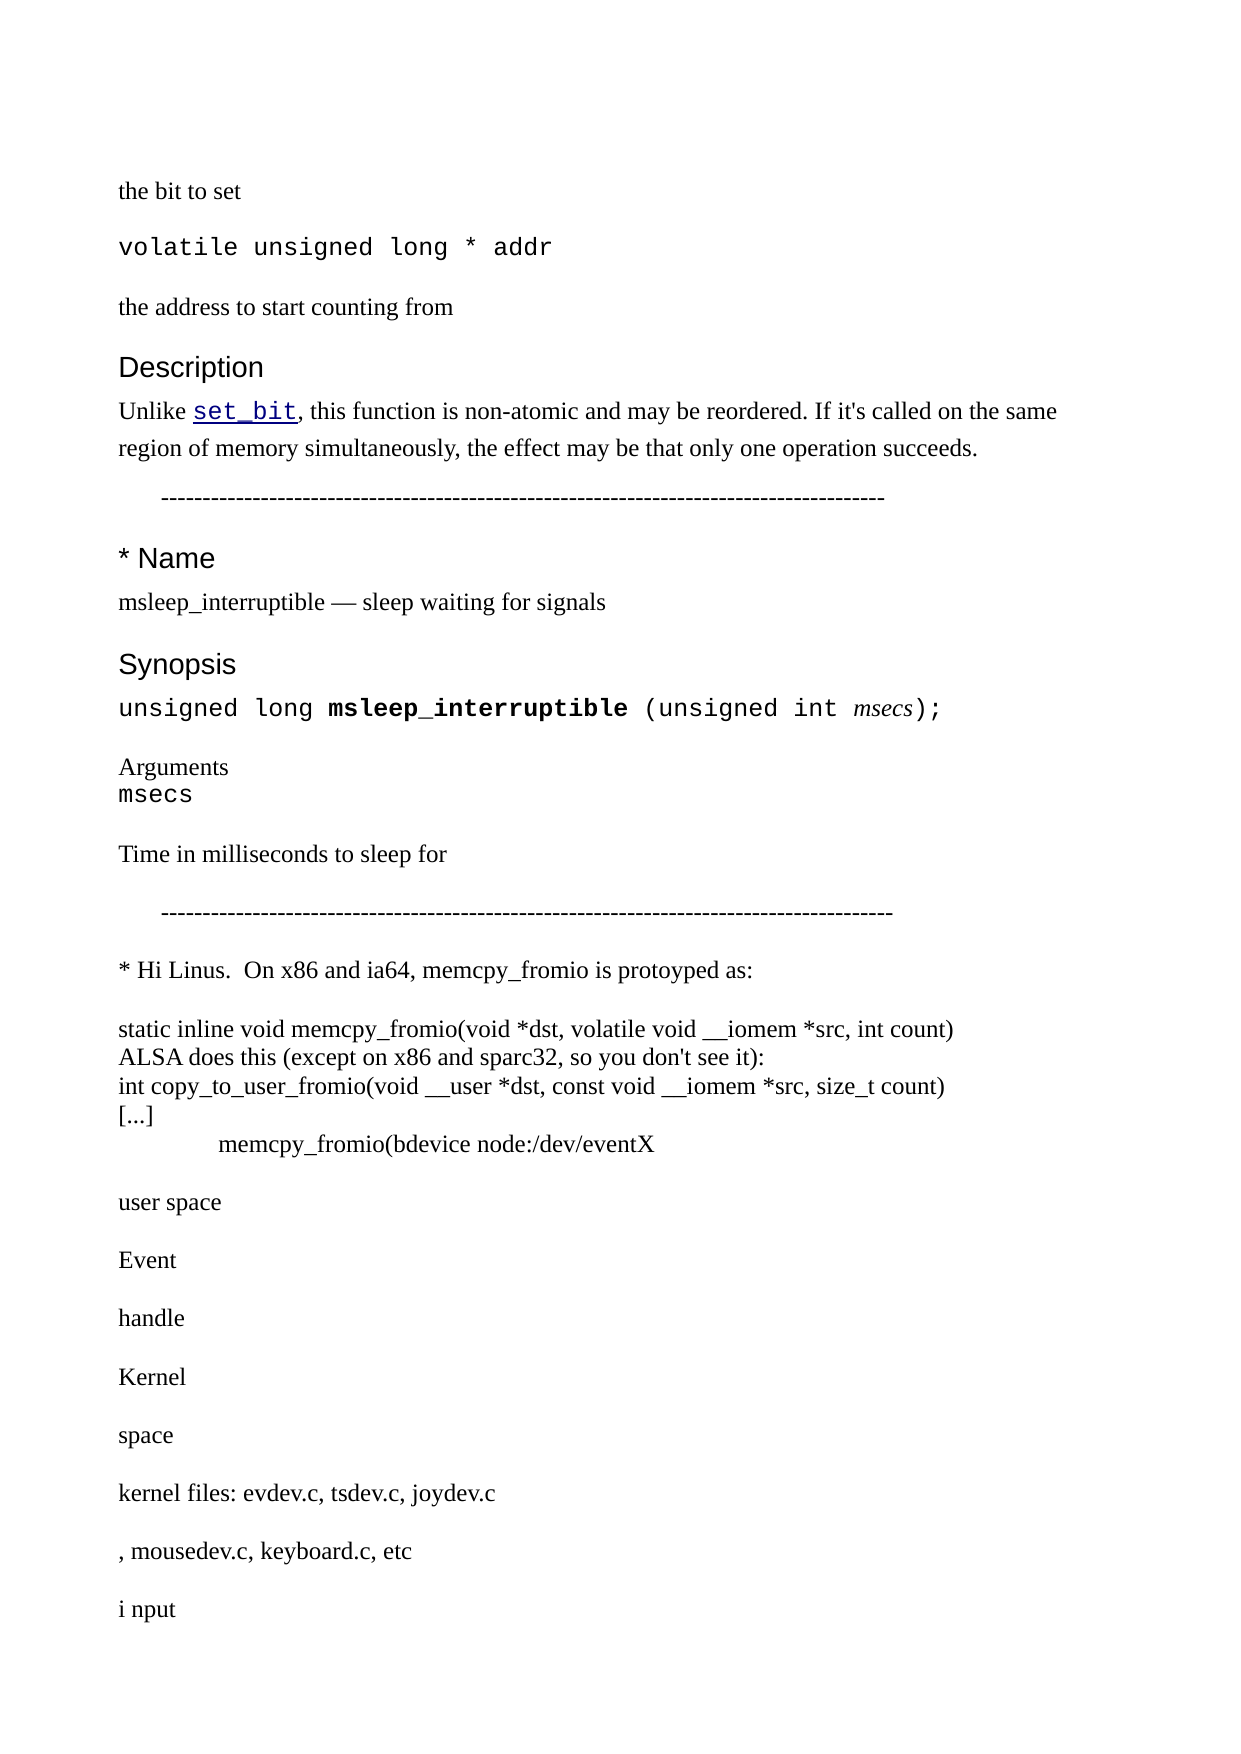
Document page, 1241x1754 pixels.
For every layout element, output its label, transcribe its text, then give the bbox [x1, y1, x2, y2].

text * Hi Linus. On x86 and ia64, memcpy_fromio is protoyped as: [118, 956, 1122, 984]
text memcpy_fromio(bdevice node:/dev/eventX [118, 1129, 1122, 1157]
list the bit to set [118, 176, 1122, 205]
text --------------------------------------------------------------------------------------- [118, 482, 1122, 511]
text space [118, 1420, 1122, 1449]
text msleep_interruptible — sleep waiting for signals [118, 587, 1122, 616]
text kernel files: evdev.c, tsdev.c, joydev.c [118, 1478, 1122, 1507]
text static inline void memcpy_fromio(void *dst, volatile void __iomem *src, int count) [118, 1014, 1122, 1042]
list Time in milliseconds to sleep for [118, 839, 1122, 868]
text int copy_to_user_fromio(void __user *dst, const void __iomem *src, size_t count) [118, 1071, 1122, 1100]
text Arguments [118, 752, 1122, 781]
text , mousedev.c, keyboard.c, etc [118, 1536, 1122, 1565]
text Kernel [118, 1362, 1122, 1390]
list ---------------------------------------------------------------------------------------- [118, 897, 1122, 926]
text i nput [118, 1594, 1122, 1623]
subtitle volatile unsigned long * addr [118, 234, 1122, 262]
text Unlike set_bit, this function is non-atomic and may be reordered. If it's called on the same region of memory simultaneously, the effect may be that only one operation succeeds. [118, 396, 1122, 462]
subtitle msecs [118, 781, 1122, 809]
list the address to start counting from [118, 292, 1122, 321]
subtitle Synopsis [118, 647, 1122, 680]
subtitle * Name [118, 541, 1122, 575]
text unsigned long msleep_interruptible (unsigned int msecs); [118, 693, 1122, 724]
text handle [118, 1303, 1122, 1332]
subtitle Description [118, 350, 1122, 384]
text ALSA does this (except on x86 and sparc32, so you don't see it): [118, 1042, 1122, 1071]
text user space [118, 1187, 1122, 1216]
text Event [118, 1245, 1122, 1274]
text [...] [118, 1100, 1122, 1129]
